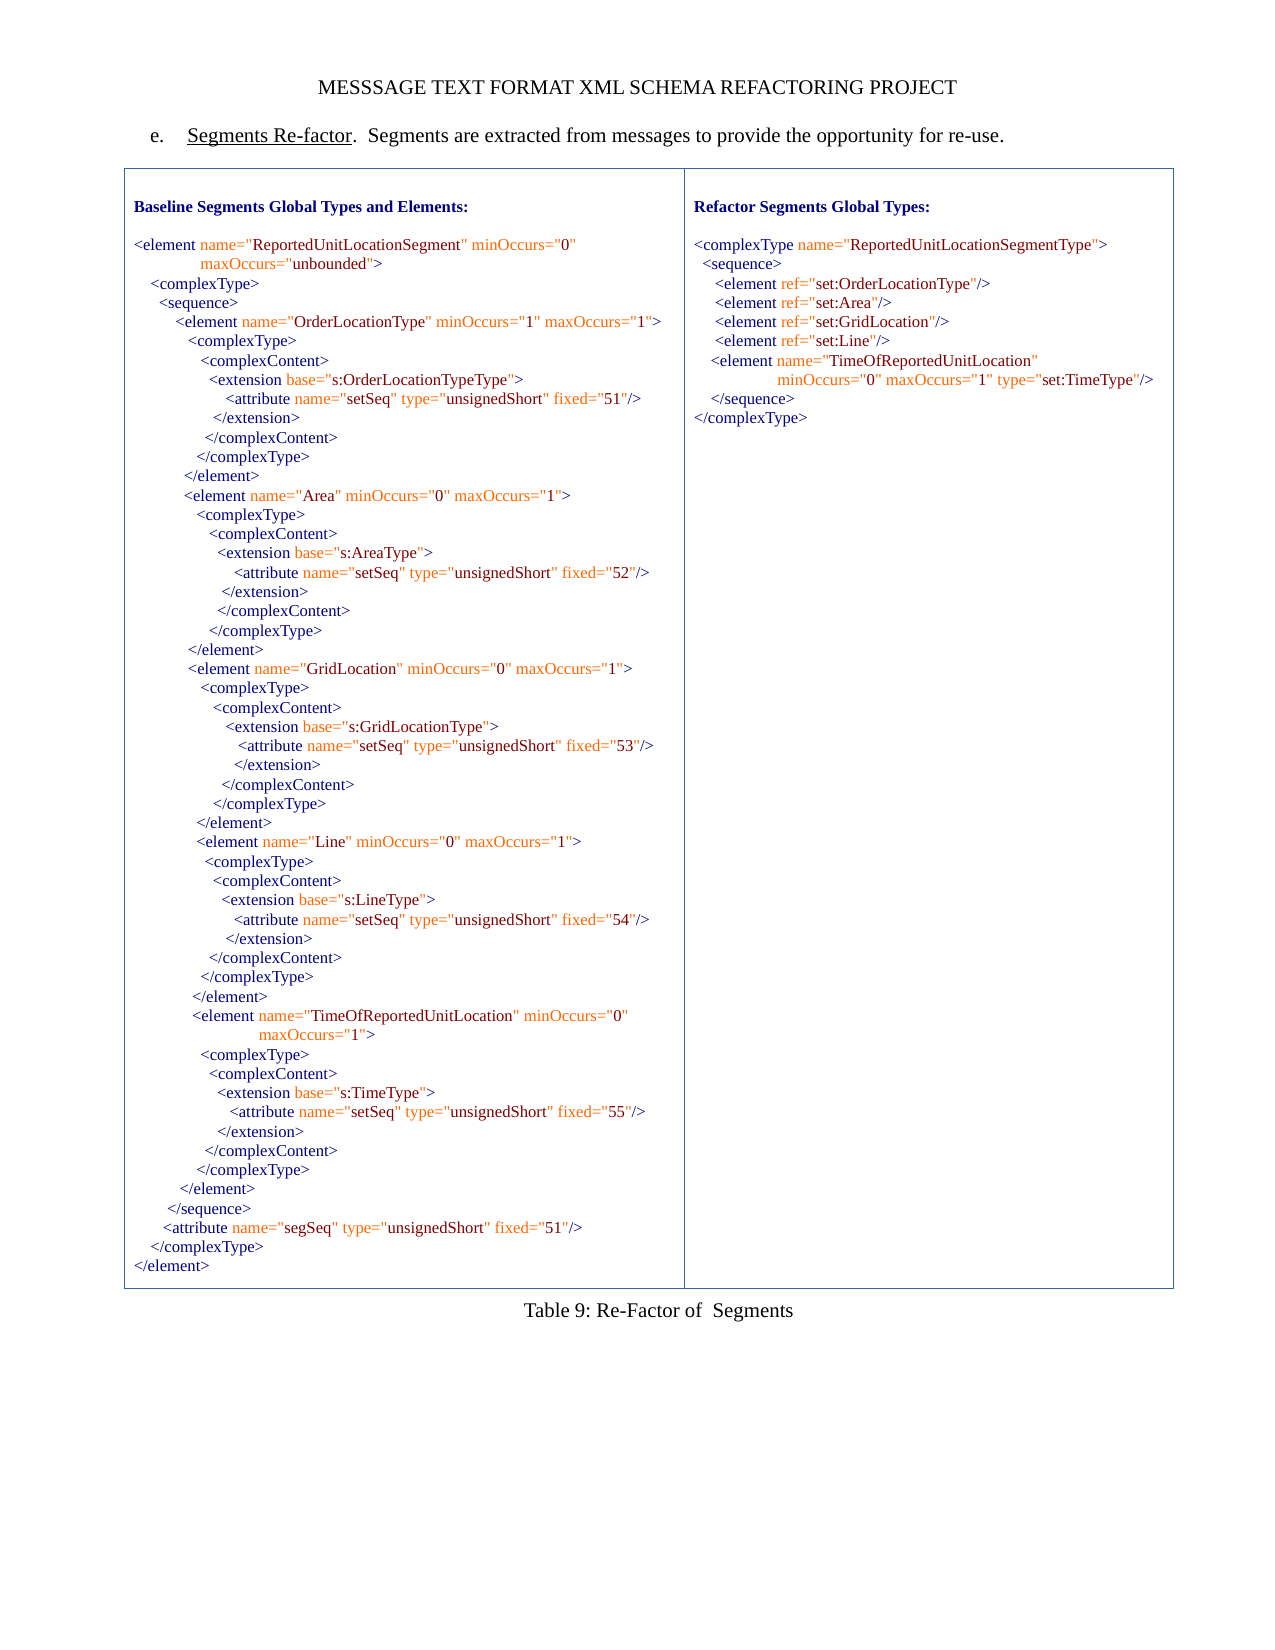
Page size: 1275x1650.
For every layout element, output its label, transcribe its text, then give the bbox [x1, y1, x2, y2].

text e. Segments Re-factor. Segments are extracted from messages to provide the opportunity for re-use. [75, 123, 1200, 147]
